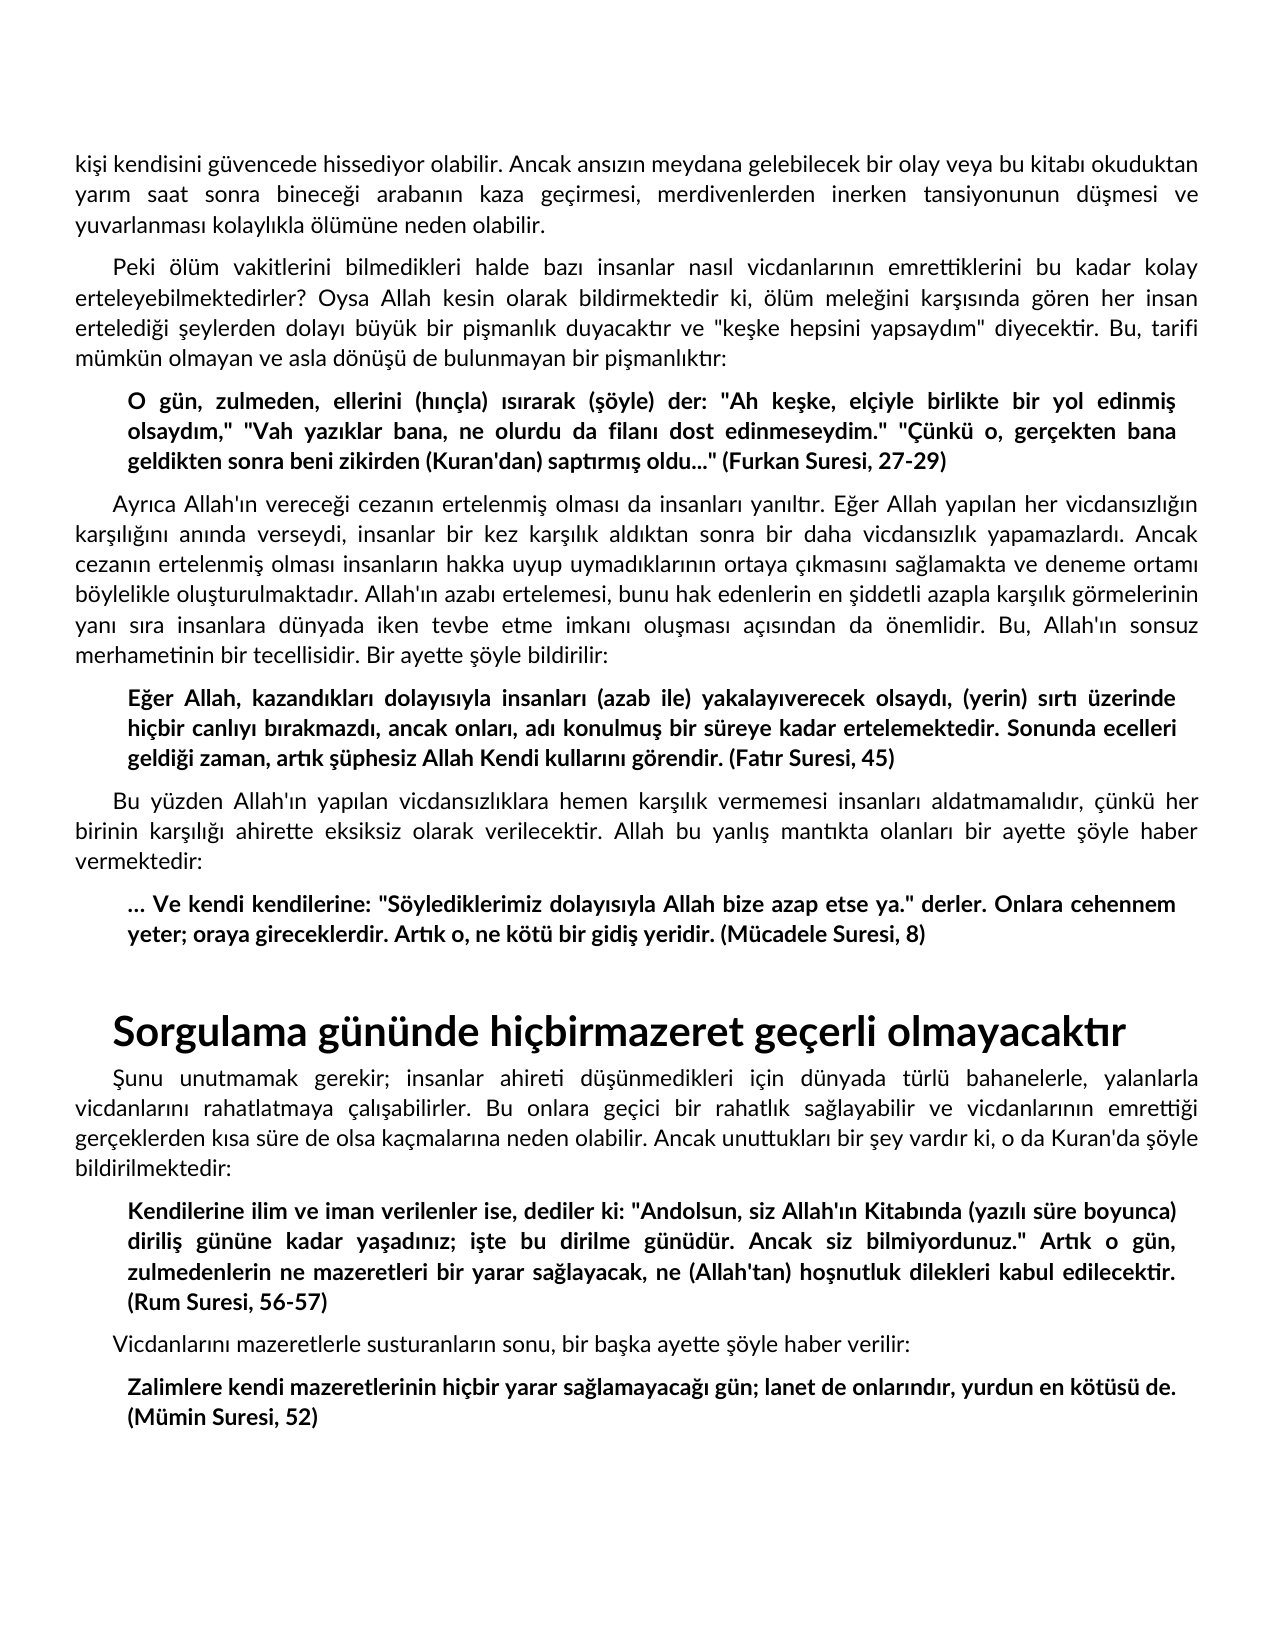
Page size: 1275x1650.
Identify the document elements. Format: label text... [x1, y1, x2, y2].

text Peki ölüm vakitlerini bilmedikleri halde bazı insanlar nasıl vicdanlarının emrettiklerini bu kadar kolay erteleyebilmektedirler? Oysa Allah kesin olarak bildirmektedir ki, ölüm meleğini karşısında gören her insan ertelediği şeylerden dolayı büyük bir pişmanlık duyacaktır ve "keşke hepsini yapsaydım" diyecektir. Bu, tarifi mümkün olmayan ve asla dönüşü de bulunmayan bir pişmanlıktır: [75, 253, 1200, 371]
text Bu yüzden Allah'ın yapılan vicdansızlıklara hemen karşılık vermemesi insanları aldatmamalıdır, çünkü her birinin karşılığı ahirette eksiksiz olarak verilecektir. Allah bu yanlış mantıkta olanları bir ayette şöyle haber vermektedir: [75, 786, 1200, 874]
text Kendilerine ilim ve iman verilenler ise, dediler ki: "Andolsun, siz Allah'ın Kitabında (yazılı süre boyunca) diriliş gününe kadar yaşadınız; işte bu dirilme günüdür. Ancak siz bilmiyordunuz." Artık o gün, zulmedenlerin ne mazeretleri bir yarar sağlayacak, ne (Allah'tan) hoşnutluk dilekleri kabul edilecektir. (Rum Suresi, 56-57) [127, 1197, 1177, 1315]
text Şunu unutmamak gerekir; insanlar ahireti düşünmedikleri için dünyada türlü bahanelerle, yalanlarla vicdanlarını rahatlatmaya çalışabilirler. Bu onlara geçici bir rahatlık sağlayabilir ve vicdanlarının emrettiği gerçeklerden kısa süre de olsa kaçmalarına neden olabilir. Ancak unuttukları bir şey vardır ki, o da Kuran'da şöyle bildirilmektedir: [75, 1063, 1200, 1182]
text Zalimlere kendi mazeretlerinin hiçbir yarar sağlamayacağı gün; lanet de onlarındır, yurdun en kötüsü de. (Mümin Suresi, 52) [127, 1373, 1177, 1431]
text Ayrıca Allah'ın vereceği cezanın ertelenmiş olması da insanları yanıltır. Eğer Allah yapılan her vicdansızlığın karşılığını anında verseydi, insanlar bir kez karşılık aldıktan sonra bir daha vicdansızlık yapamazlardı. Ancak cezanın ertelenmiş olması insanların hakka uyup uymadıklarının ortaya çıkmasını sağlamakta ve deneme ortamı böylelikle oluşturulmaktadır. Allah'ın azabı ertelemesi, bunu hak edenlerin en şiddetli azapla karşılık görmelerinin yanı sıra insanlara dünyada iken tevbe etme imkanı oluşması açısından da önemlidir. Bu, Allah'ın sonsuz merhametinin bir tecellisidir. Bir ayette şöyle bildirilir: [75, 489, 1200, 668]
text kişi kendisini güvencede hissediyor olabilir. Ancak ansızın meydana gelebilecek bir olay veya bu kitabı okuduktan yarım saat sonra bineceği arabanın kaza geçirmesi, merdivenlerden inerken tansiyonunun düşmesi ve yuvarlanması kolaylıkla ölümüne neden olabilir. [75, 150, 1200, 238]
text O gün, zulmeden, ellerini (hınçla) ısırarak (şöyle) der: "Ah keşke, elçiyle birlikte bir yol edinmiş olsaydım," "Vah yazıklar bana, ne olurdu da filanı dost edinmeseydim." "Çünkü o, gerçekten bana geldikten sonra beni zikirden (Kuran'dan) saptırmış oldu..." (Furkan Suresi, 27-29) [127, 386, 1177, 474]
text Vicdanlarını mazeretlerle susturanların sonu, bir başka ayette şöyle haber verilir: [75, 1330, 1200, 1358]
text Eğer Allah, kazandıkları dolayısıyla insanları (azab ile) yakalayıverecek olsaydı, (yerin) sırtı üzerinde hiçbir canlıyı bırakmazdı, ancak onları, adı konulmuş bir süreye kadar ertelemektedir. Sonunda ecelleri geldiği zaman, artık şüphesiz Allah Kendi kullarını görendir. (Fatır Suresi, 45) [127, 683, 1177, 771]
subtitle Sorgulama gününde hiçbirmazeret geçerli olmayacaktır [112, 1005, 1200, 1055]
text … Ve kendi kendilerine: "Söylediklerimiz dolayısıyla Allah bize azap etse ya." derler. Onlara cehennem yeter; oraya gireceklerdir. Artık o, ne kötü bir gidiş yeridir. (Mücadele Suresi, 8) [127, 889, 1177, 947]
